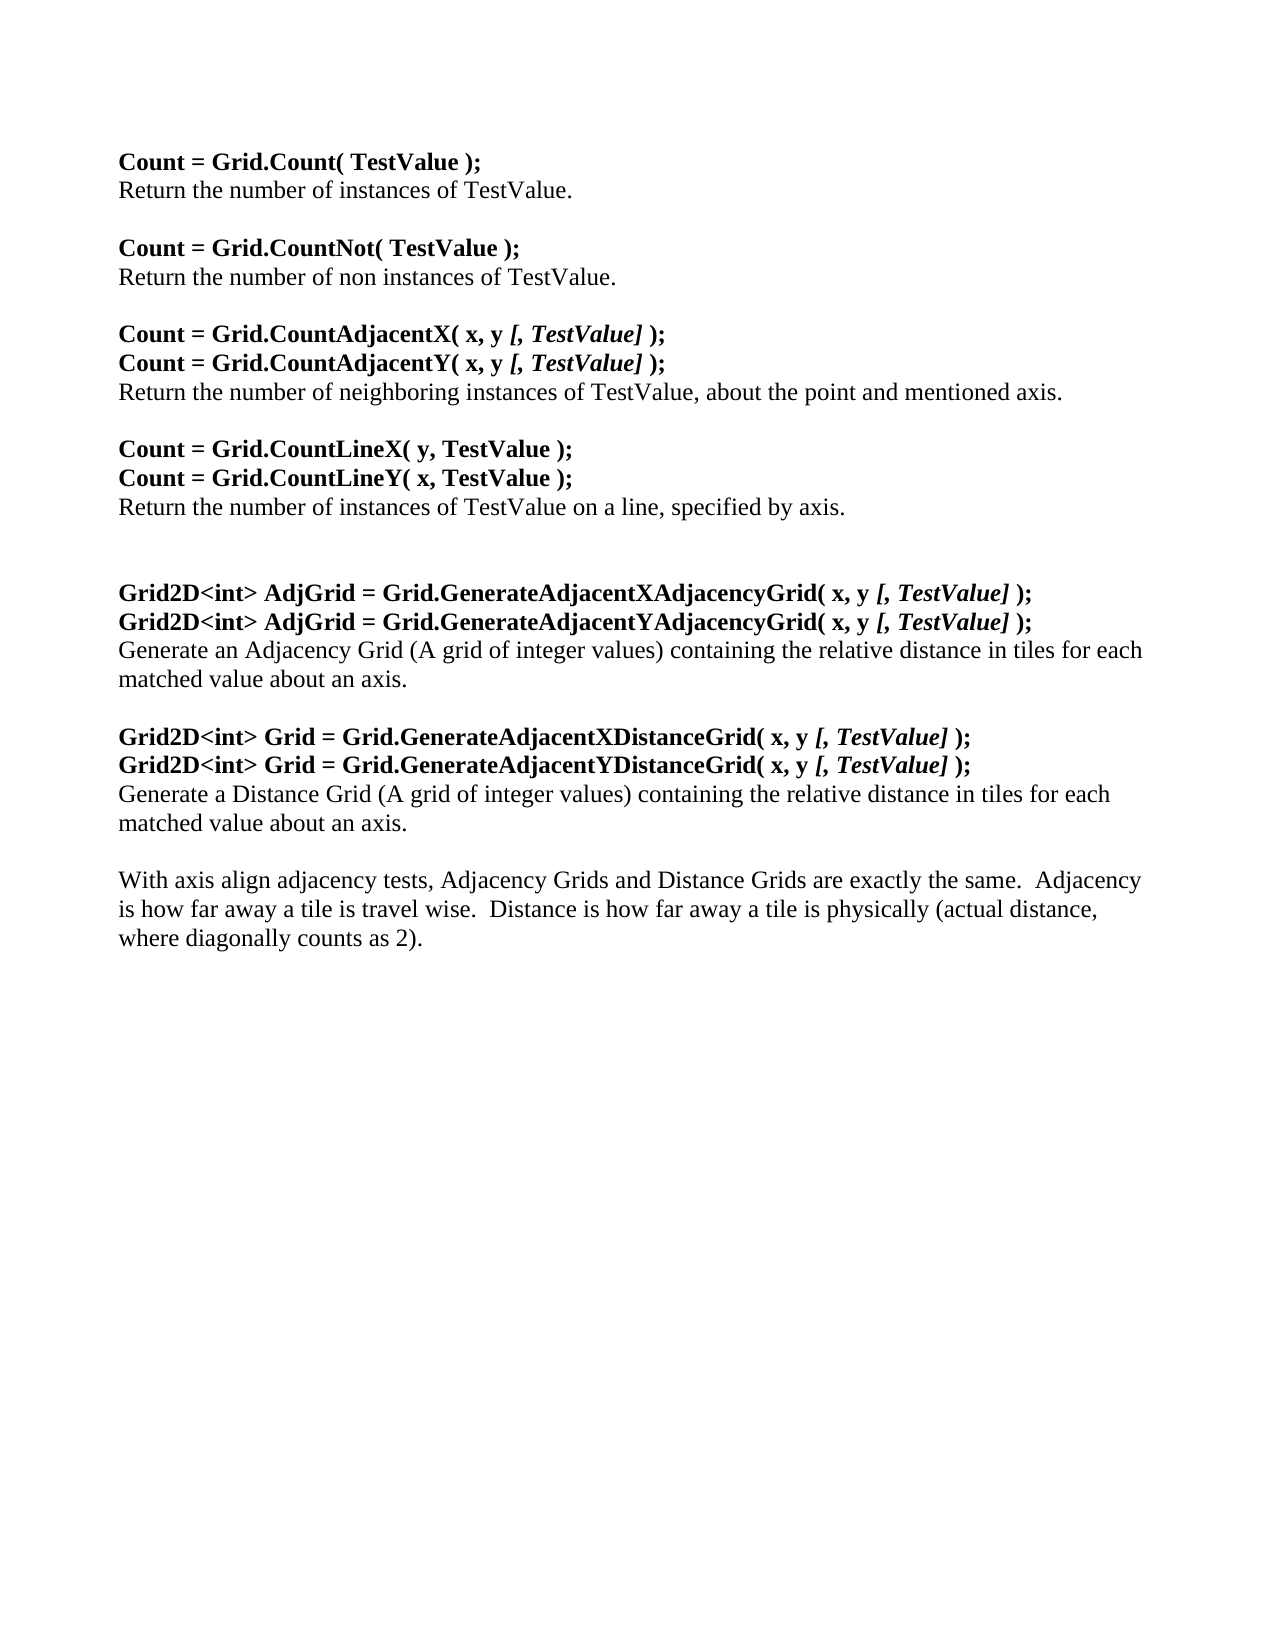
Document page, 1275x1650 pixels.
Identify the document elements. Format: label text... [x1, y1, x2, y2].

text Count = Grid.CountAdjacentX( x, y [, TestValue] ); [118, 319, 1157, 348]
text Return the number of neighboring instances of TestValue, about the point and mentioned axis. [118, 377, 1157, 406]
text Count = Grid.CountLineX( y, TestValue ); [118, 434, 1157, 463]
text With axis align adjacency tests, Adjacency Grids and Distance Grids are exactly the same. Adjacency is how far away a tile is travel wise. Distance is how far away a tile is physically (actual distance, where diagonally counts as 2). [118, 866, 1157, 952]
text Count = Grid.Count( TestValue ); [118, 147, 1157, 176]
text Return the number of non instances of TestValue. [118, 262, 1157, 291]
text Grid2D<int> AdjGrid = Grid.GenerateAdjacentYAdjacencyGrid( x, y [, TestValue] ); [118, 607, 1157, 636]
text Grid2D<int> Grid = Grid.GenerateAdjacentYDistanceGrid( x, y [, TestValue] ); [118, 751, 1157, 779]
text Count = Grid.CountAdjacentY( x, y [, TestValue] ); [118, 348, 1157, 377]
text Return the number of instances of TestValue. [118, 176, 1157, 204]
text Grid2D<int> AdjGrid = Grid.GenerateAdjacentXAdjacencyGrid( x, y [, TestValue] ); [118, 578, 1157, 607]
text Generate a Distance Grid (A grid of integer values) containing the relative distance in tiles for each matched value about an axis. [118, 779, 1157, 837]
text Count = Grid.CountLineY( x, TestValue ); [118, 463, 1157, 492]
text Count = Grid.CountNot( TestValue ); [118, 233, 1157, 262]
text Generate an Adjacency Grid (A grid of integer values) containing the relative distance in tiles for each matched value about an axis. [118, 636, 1157, 693]
text Grid2D<int> Grid = Grid.GenerateAdjacentXDistanceGrid( x, y [, TestValue] ); [118, 722, 1157, 751]
text Return the number of instances of TestValue on a line, specified by axis. [118, 492, 1157, 521]
